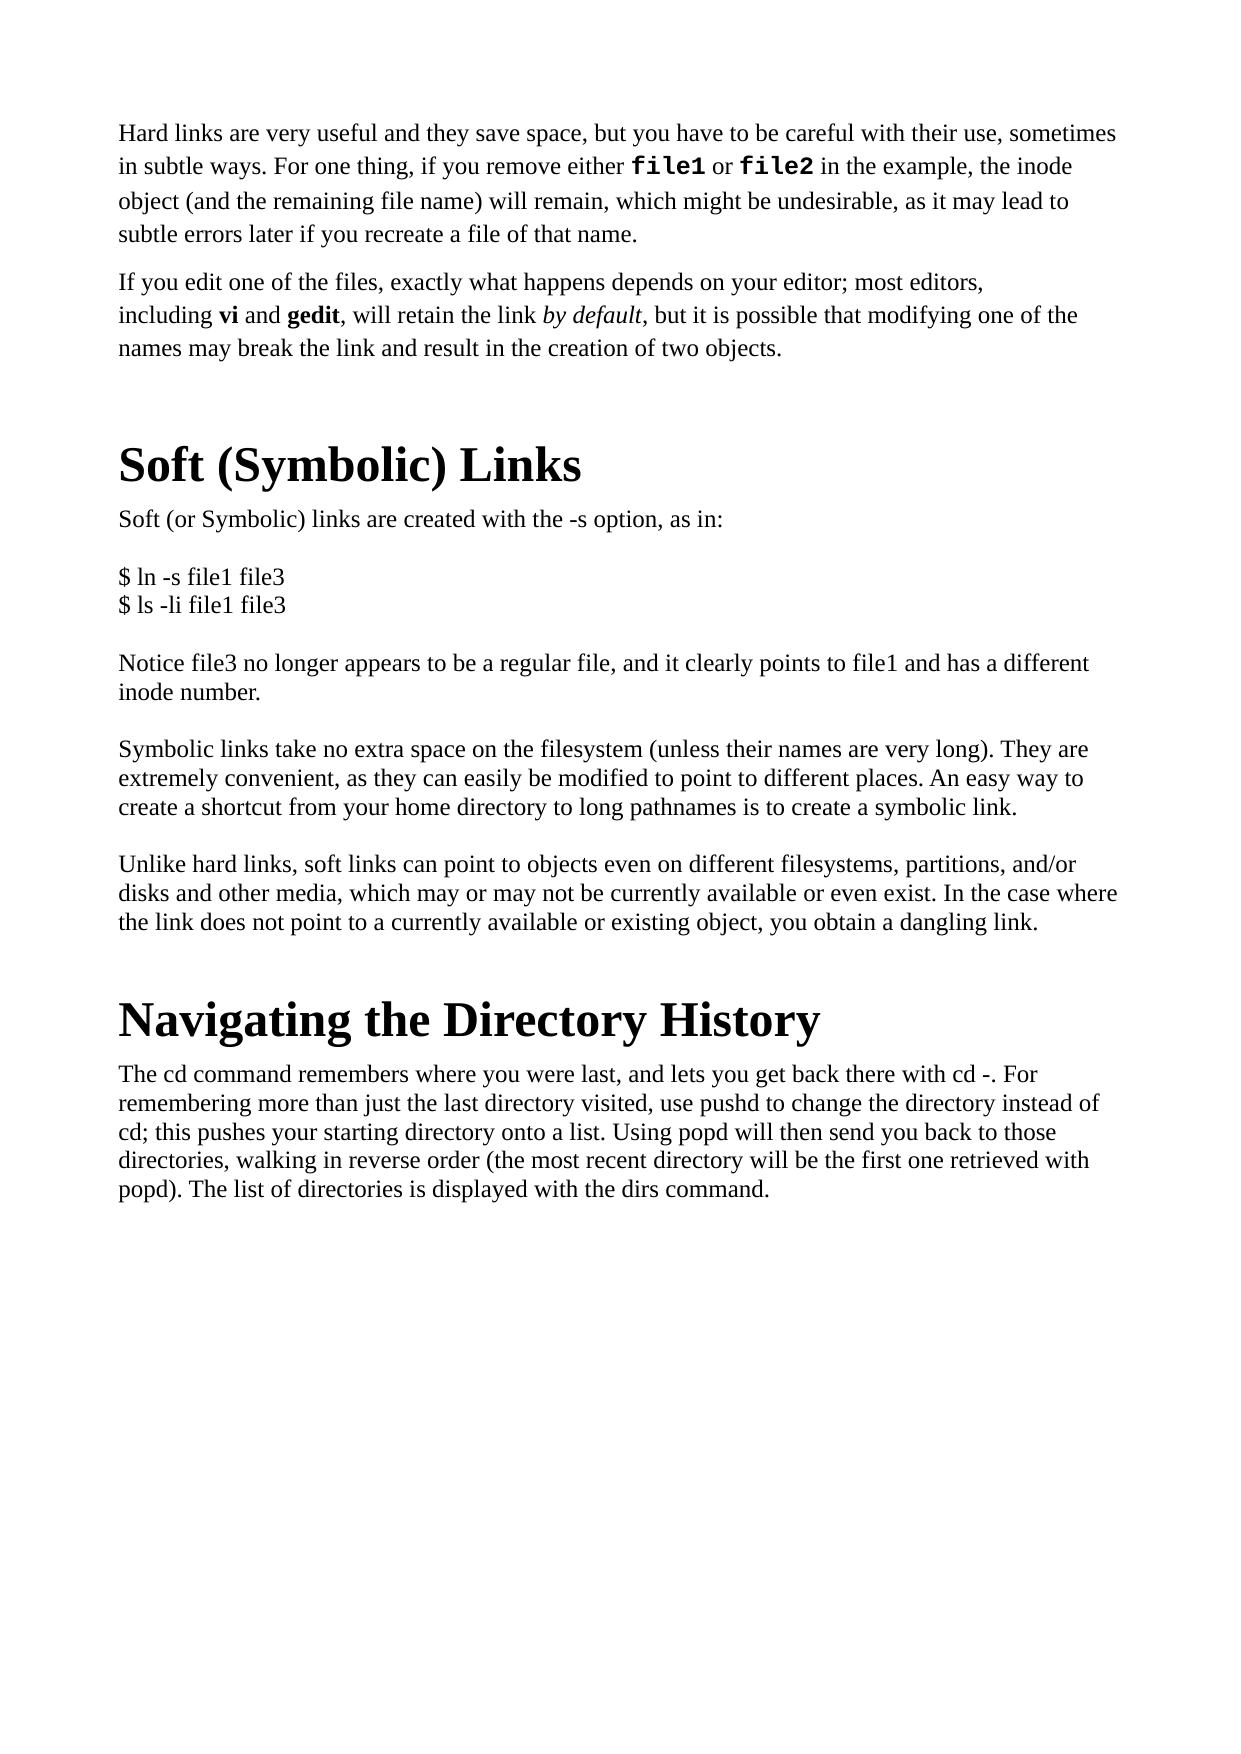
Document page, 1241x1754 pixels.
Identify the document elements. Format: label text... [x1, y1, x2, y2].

text $ ls -li file1 file3 [118, 591, 1122, 619]
text Notice file3 no longer appears to be a regular file, and it clearly points to file1 and has a different inode number. [118, 648, 1122, 706]
text If you edit one of the files, exactly what happens depends on your editor; most editors, including vi and gedit, will retain the link by default, but it is possible that modifying one of the names may break the link and result in the creation of two objects. [118, 267, 1122, 362]
subtitle Navigating the Directory History [118, 989, 1122, 1047]
text Soft (or Symbolic) links are created with the -s option, as in: [118, 504, 1122, 533]
subtitle Soft (Symbolic) Links [118, 434, 1122, 492]
text The cd command remembers where you were last, and lets you get back there with cd -. For remembering more than just the last directory visited, use pushd to change the directory instead of cd; this pushes your starting directory onto a list. Using popd will then send you back to those directories, walking in reverse order (the most recent directory will be the first one retrieved with popd). The list of directories is displayed with the dirs command. [118, 1059, 1122, 1203]
text Unlike hard links, soft links can point to objects even on different filesystems, partitions, and/or disks and other media, which may or may not be currently available or even exist. In the case where the link does not point to a currently available or existing object, you obtain a dangling link. [118, 849, 1122, 936]
text $ ln -s file1 file3 [118, 562, 1122, 591]
text Hard links are very useful and they save space, but you have to be careful with their use, sometimes in subtle ways. For one thing, if you remove either file1 or file2 in the example, the inode object (and the remaining file name) will remain, which might be undesirable, as it may lead to subtle errors later if you recreate a file of that name. [118, 118, 1122, 248]
text Symbolic links take no extra space on the filesystem (unless their names are very long). They are extremely convenient, as they can easily be modified to point to different places. An easy way to create a shortcut from your home directory to long pathnames is to create a symbolic link. [118, 734, 1122, 821]
